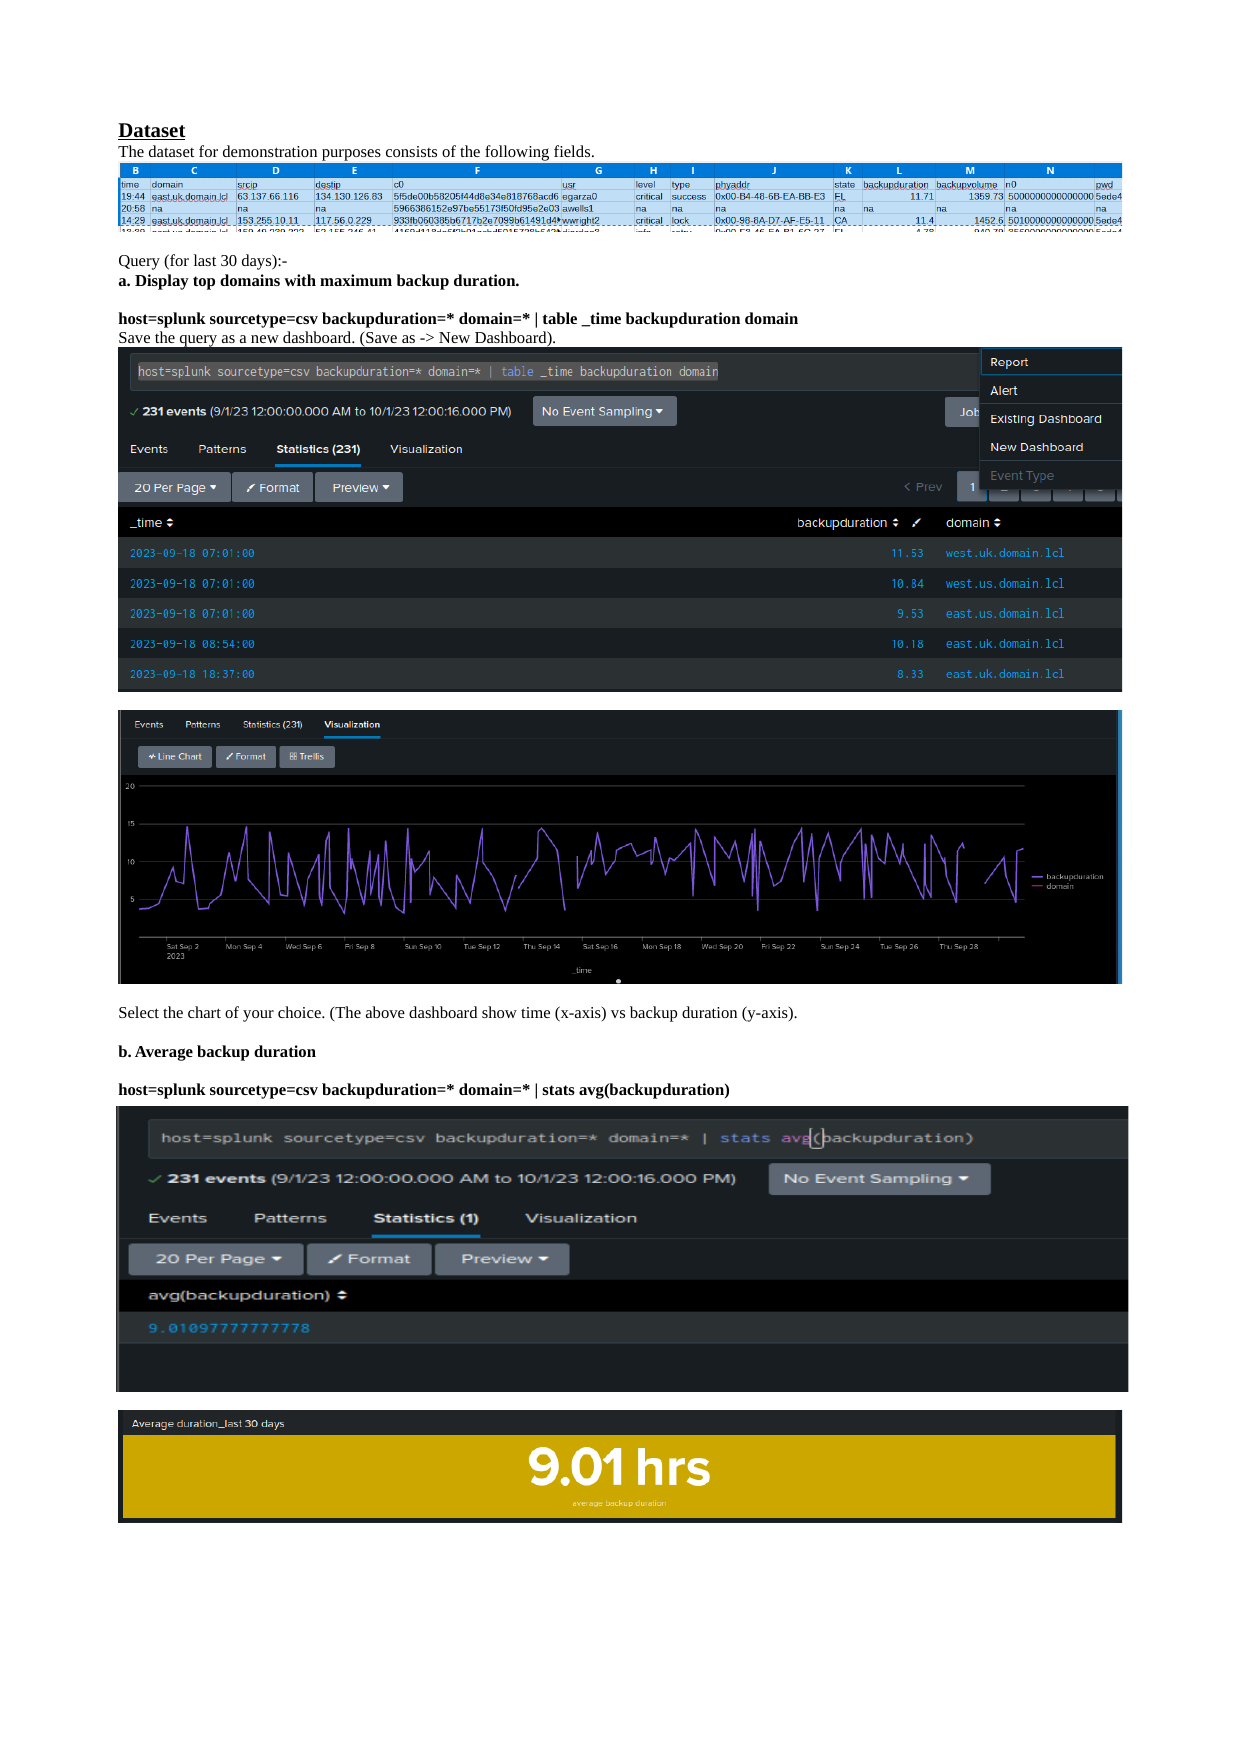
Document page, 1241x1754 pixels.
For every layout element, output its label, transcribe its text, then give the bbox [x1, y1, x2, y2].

text Query (for last 30 days):- a. Display top domains with maximum backup duration. [118, 251, 1122, 289]
text Save the query as a new dashboard. (Save as -> New Dashboard). [118, 328, 1122, 347]
picture [118, 1410, 1123, 1523]
text b. Average backup duration [118, 1041, 1122, 1061]
text host=splunk sourcetype=csv backupduration=* domain=* | table _time backupduration domain [118, 309, 1122, 328]
text Dataset [118, 118, 1122, 142]
picture [118, 161, 1123, 232]
picture [118, 347, 1123, 692]
text host=splunk sourcetype=csv backupduration=* domain=* | stats avg(backupduration) [118, 1080, 1122, 1099]
text The dataset for demonstration purposes consists of the following fields. [118, 142, 1122, 161]
text Select the chart of your choice. (The above dashboard show time (x-axis) vs backup duration (y-axis). [118, 1003, 1122, 1022]
picture [116, 1106, 1129, 1392]
picture [118, 710, 1123, 984]
